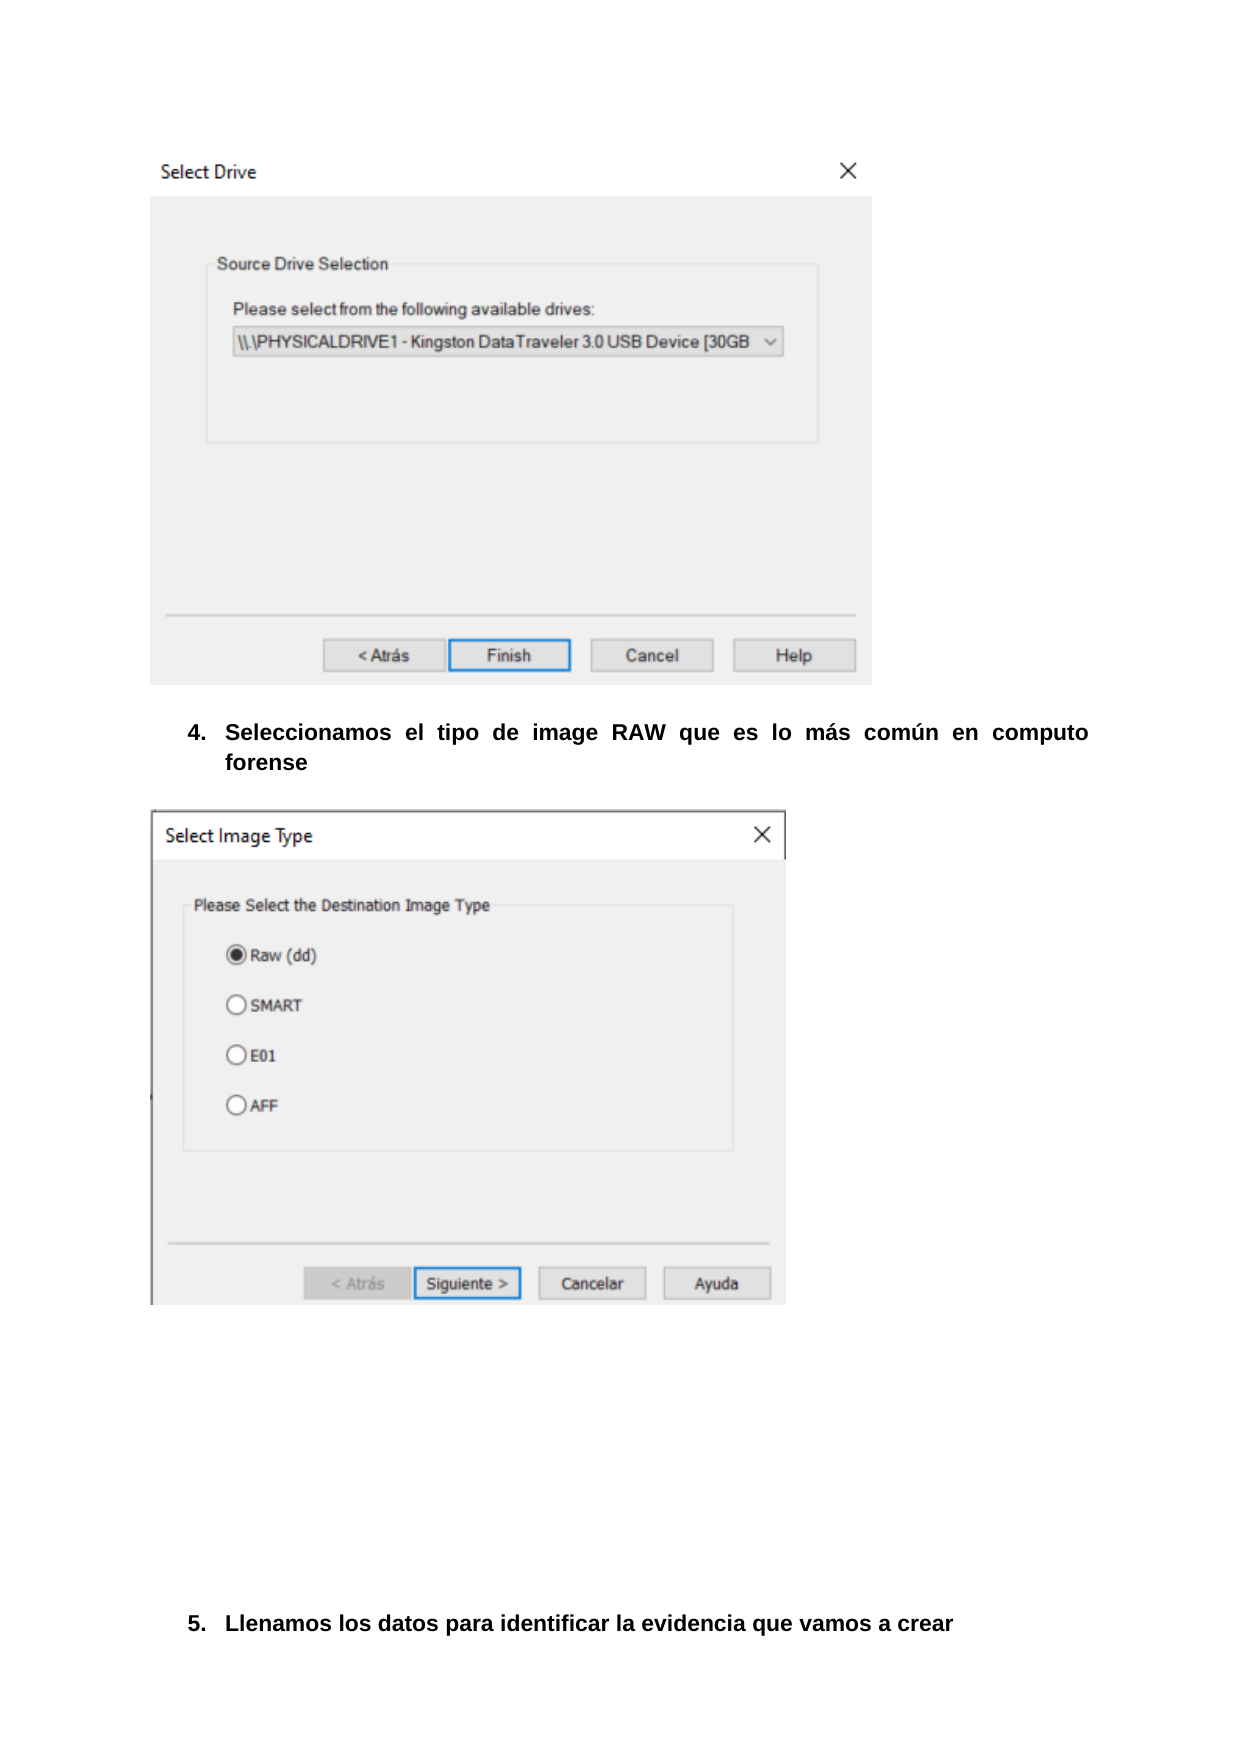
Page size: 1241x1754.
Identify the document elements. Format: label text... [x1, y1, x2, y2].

picture [150, 150, 872, 685]
list Seleccionamos el tipo de image RAW que es lo más común en computo forense [187, 718, 1090, 775]
picture [150, 809, 786, 1305]
list Llenamos los datos para identificar la evidencia que vamos a crear [187, 1610, 1090, 1637]
